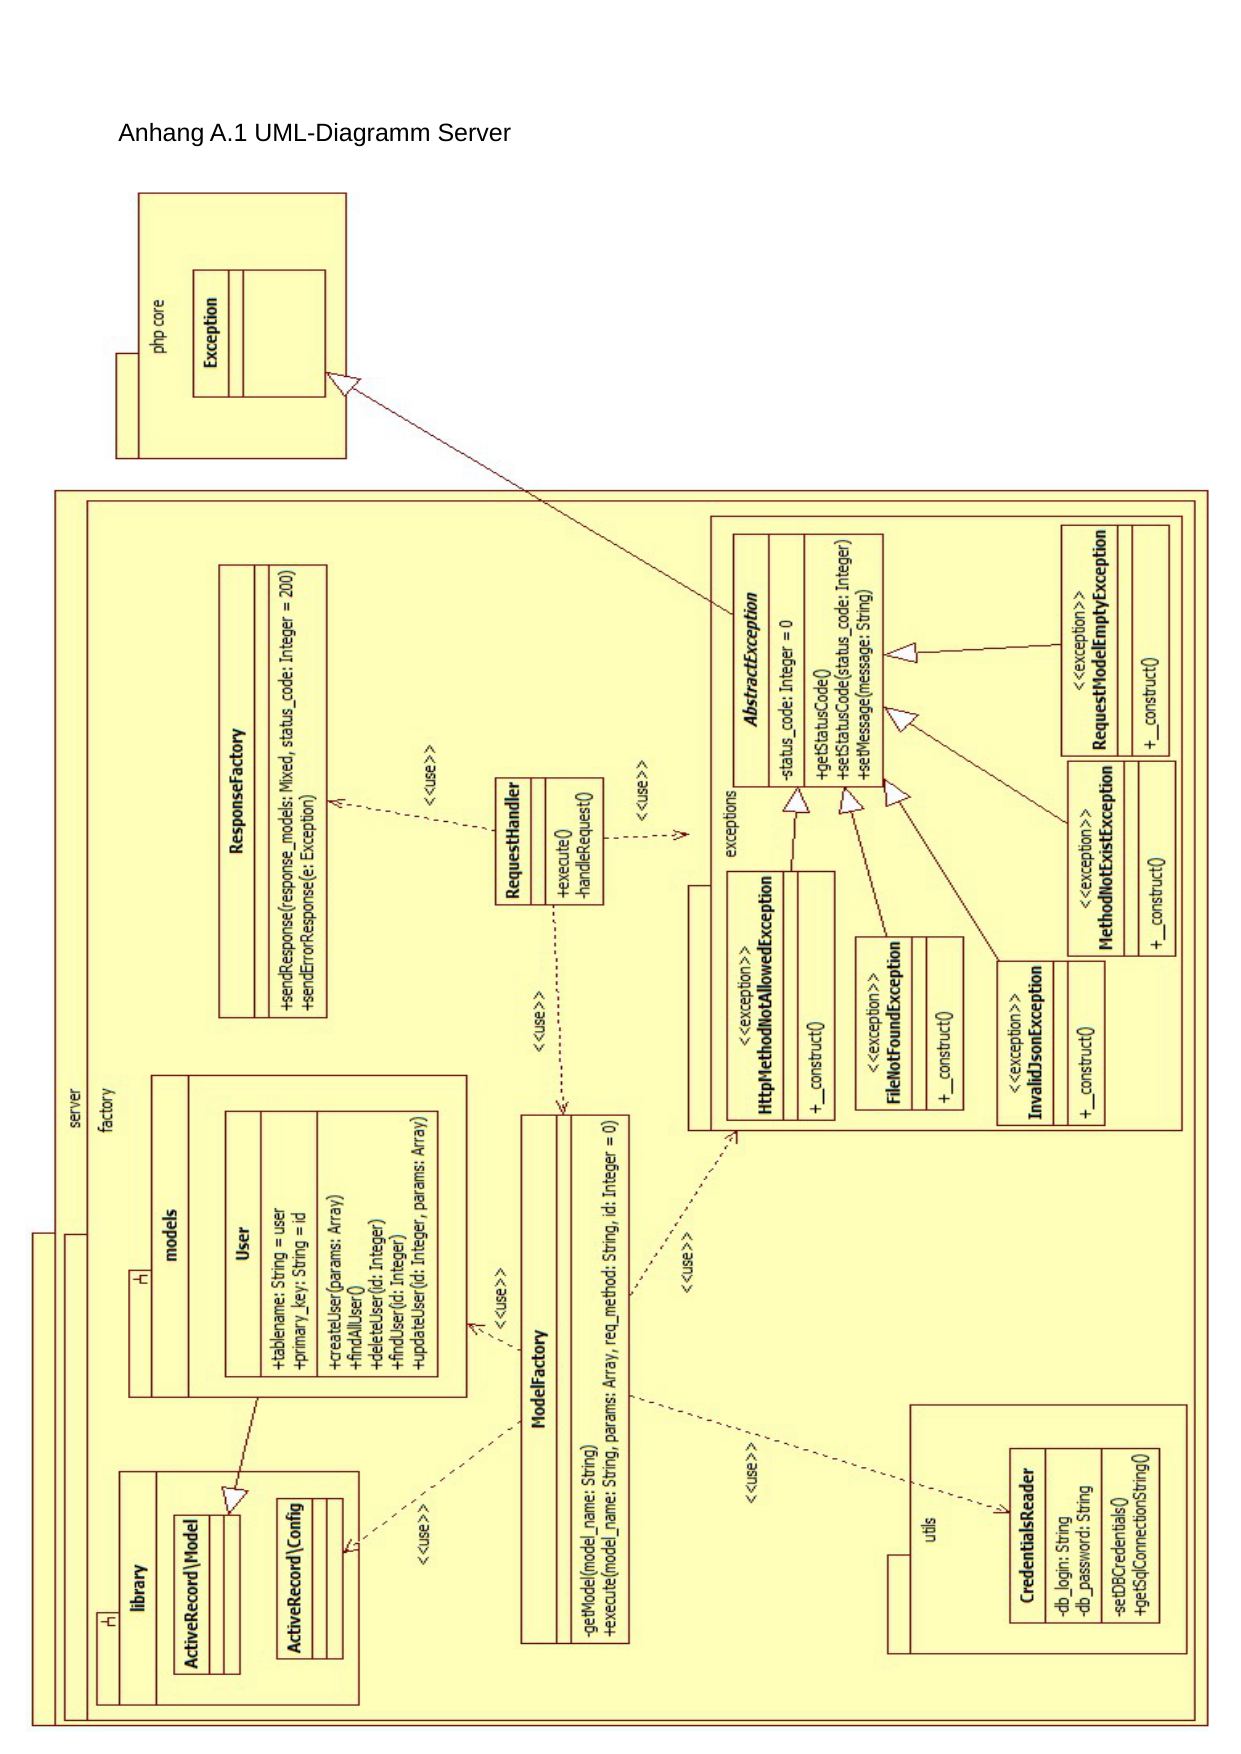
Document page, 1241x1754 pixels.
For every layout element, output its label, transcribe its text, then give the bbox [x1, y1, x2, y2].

text Anhang A.1 UML-Diagramm Server [118, 118, 1122, 147]
picture [0, 167, 1241, 1752]
